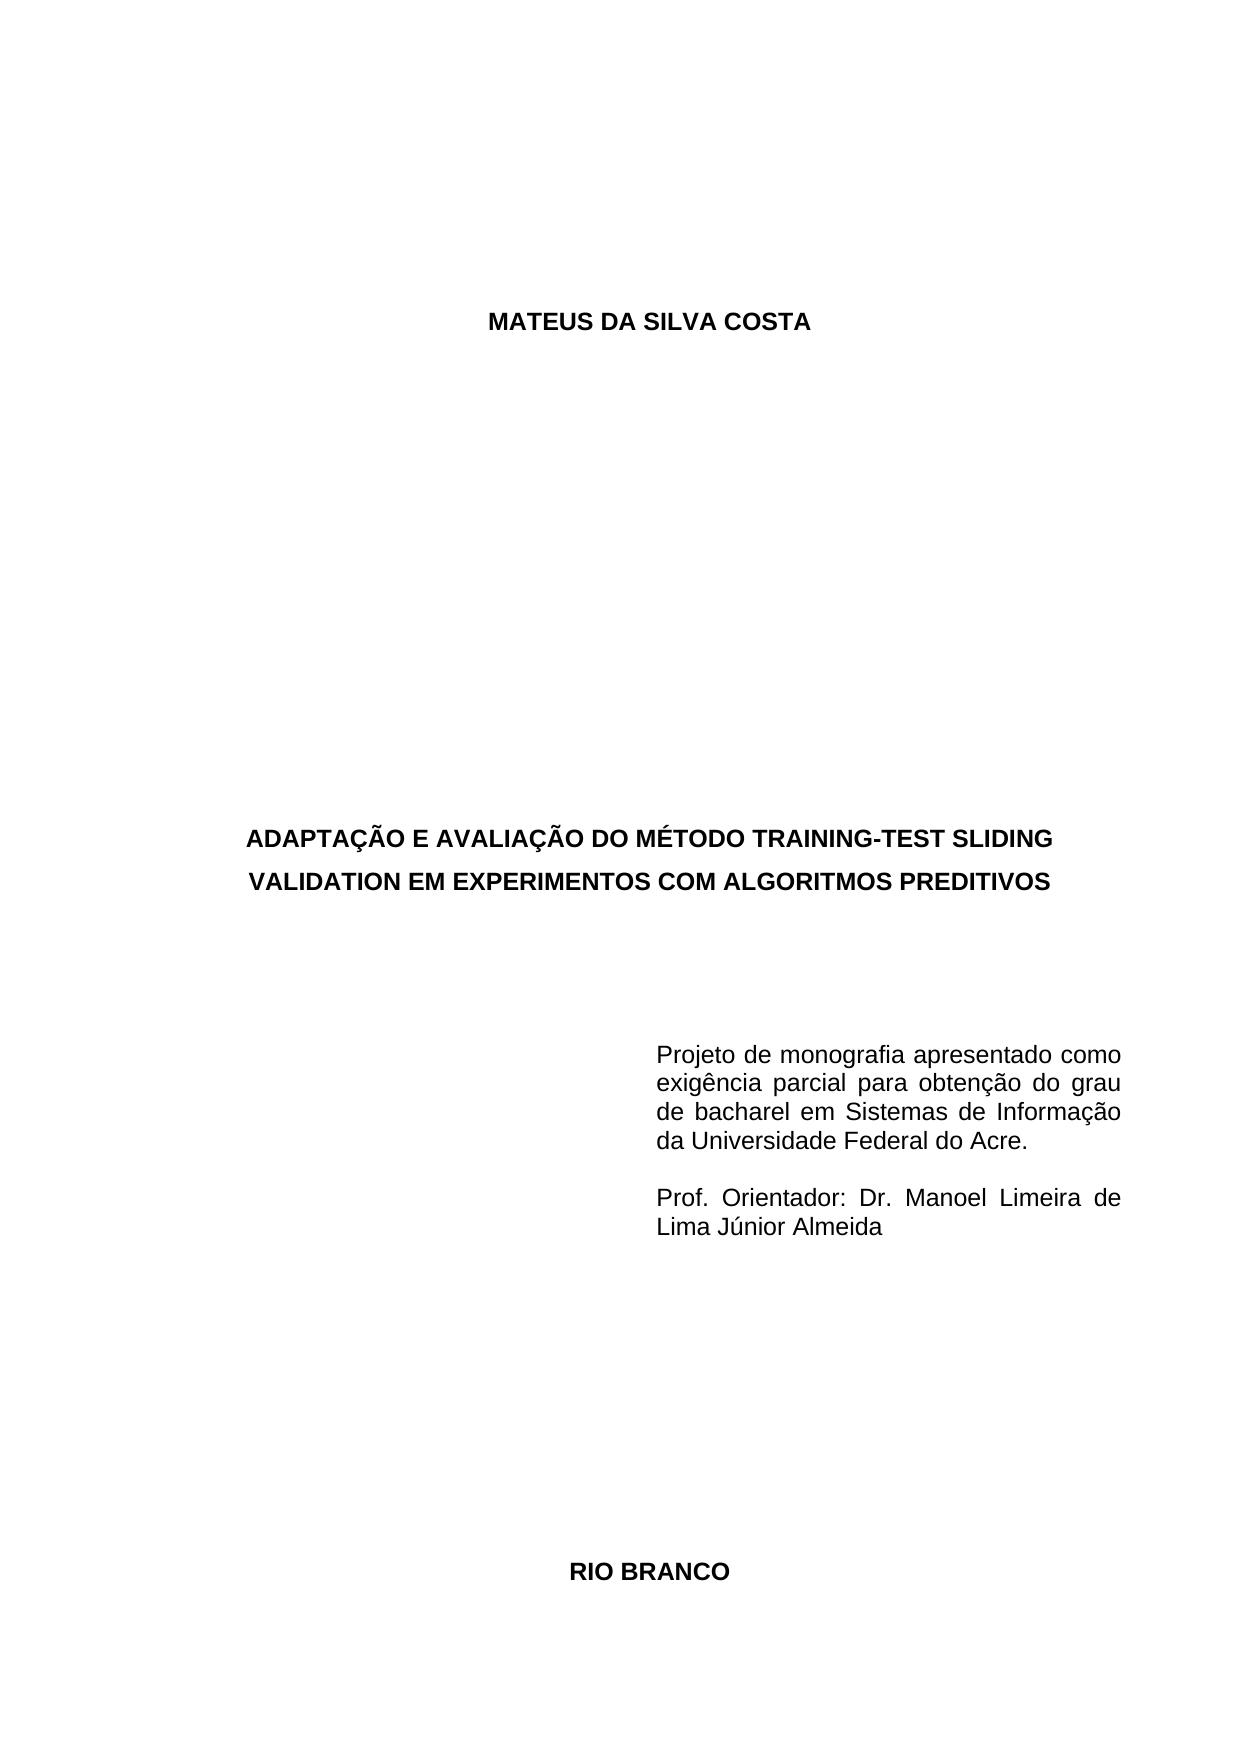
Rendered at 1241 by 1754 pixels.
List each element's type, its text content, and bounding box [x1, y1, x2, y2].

text RIO BRANCO [177, 1557, 1122, 1586]
text MATEUS DA SILVA COSTA [177, 307, 1122, 335]
text Projeto de monografia apresentado como exigência parcial para obtenção do grau de bacharel em Sistemas de Informação da Universidade Federal do Acre. [656, 1040, 1122, 1155]
text Prof. Orientador: Dr. Manoel Limeira de Lima Júnior Almeida [656, 1183, 1122, 1241]
text ADAPTAÇÃO E AVALIAÇÃO DO MÉTODO TRAINING-TEST SLIDING VALIDATION EM EXPERIMENTOS COM ALGORITMOS PREDITIVOS [177, 824, 1122, 896]
